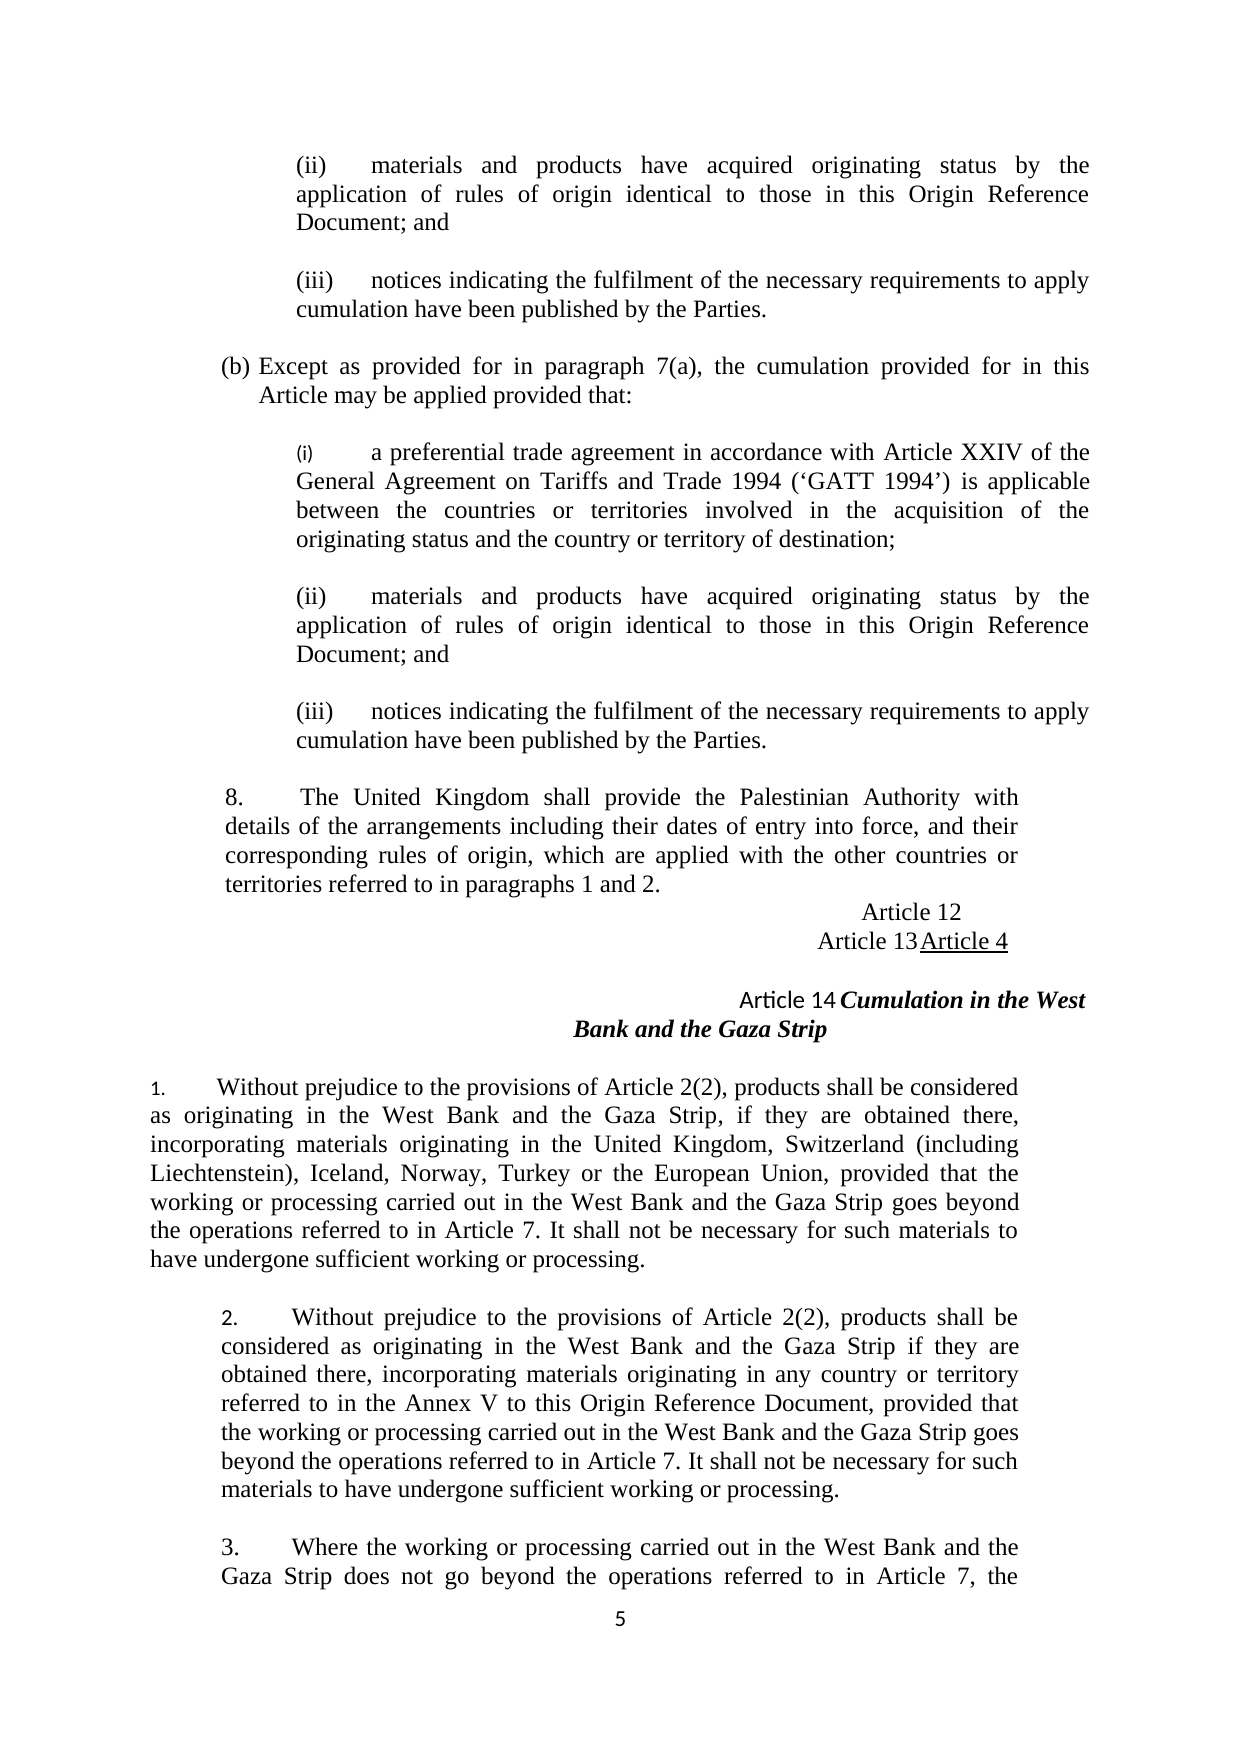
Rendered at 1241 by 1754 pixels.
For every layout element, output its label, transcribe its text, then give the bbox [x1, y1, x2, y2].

list notices indicating the fulfilment of the necessary requirements to apply cumulation have been published by the Parties. [296, 696, 1090, 754]
text 8. The United Kingdom shall provide the Palestinian Authority with details of the arrangements including their dates of entry into force, and their corresponding rules of origin, which are applied with the other countries or territories referred to in paragraphs 1 and 2. [225, 782, 1019, 897]
list Where the working or processing carried out in the West Bank and the Gaza Strip does not go beyond the operations referred to in Article 7, the [221, 1532, 1019, 1589]
list materials and products have acquired originating status by the application of rules of origin identical to those in this Origin Reference Document; and [296, 581, 1090, 667]
list notices indicating the fulfilment of the necessary requirements to apply cumulation have been published by the Parties. [296, 265, 1090, 322]
list a preferential trade agreement in accordance with Article XXIV of the General Agreement on Tariffs and Trade 1994 (‘GATT 1994’) is applicable between the countries or territories involved in the acquisition of the originating status and the country or territory of destination; [296, 437, 1090, 552]
list Without prejudice to the provisions of Article 2(2), products shall be considered as originating in the West Bank and the Gaza Strip if they are obtained there, incorporating materials originating in any country or territory referred to in the Annex V to this Origin Reference Document, provided that the working or processing carried out in the West Bank and the Gaza Strip goes beyond the operations referred to in Article 7. It shall not be necessary for such materials to have undergone sufficient working or processing. [221, 1302, 1019, 1503]
subtitle Article 4 [312, 926, 1090, 955]
subtitle Cumulation in the West Bank and the Gaza Strip [312, 984, 1090, 1043]
list Without prejudice to the provisions of Article 2(2), products shall be considered as originating in the West Bank and the Gaza Strip, if they are obtained there, incorporating materials originating in the United Kingdom, Switzerland (including Liechtenstein), Iceland, Norway, Turkey or the European Union, provided that the working or processing carried out in the West Bank and the Gaza Strip goes beyond the operations referred to in Article 7. It shall not be necessary for such materials to have undergone sufficient working or processing. [150, 1072, 1019, 1273]
list Except as provided for in paragraph 7(a), the cumulation provided for in this Article may be applied provided that: [221, 351, 1090, 409]
list materials and products have acquired originating status by the application of rules of origin identical to those in this Origin Reference Document; and [296, 150, 1090, 236]
